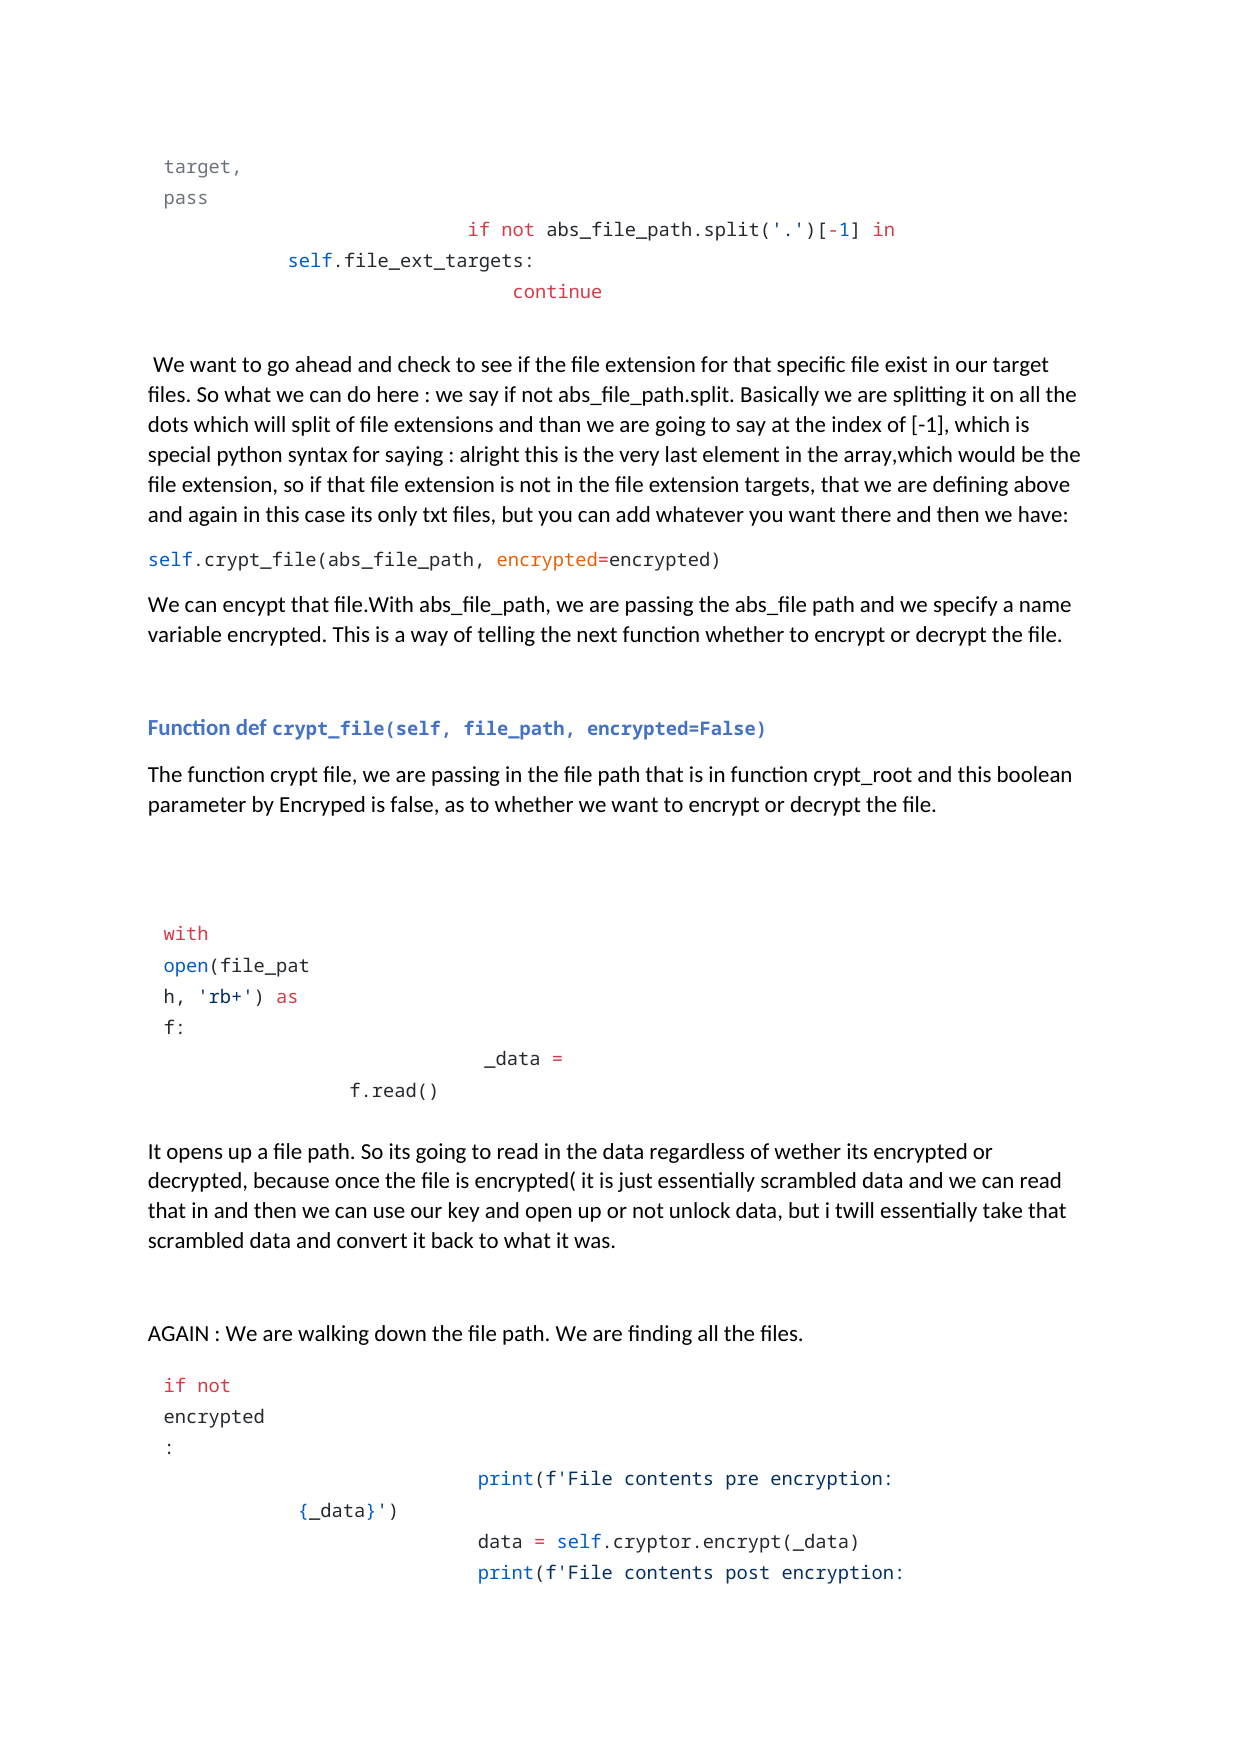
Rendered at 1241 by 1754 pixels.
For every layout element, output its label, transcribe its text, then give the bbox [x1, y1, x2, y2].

text It opens up a file path. So its going to read in the data regardless of wether its encrypted or decrypted, because once the file is encrypted( it is just essentially scrambled data and we can read that in and then we can use our key and open up or not unlock data, but i twill essentially take that scrambled data and convert it back to what it was. [148, 1137, 1093, 1254]
text The function crypt file, we are passing in the file path that is in function crypt_root and this boolean parameter by Encryped is false, as to whether we want to encrypt or decrypt the file. [148, 760, 1093, 818]
table_cell if not abs_file_path.split('.')[-1] in self.file_ext_targets: [272, 210, 1093, 273]
table_header target, pass [148, 148, 272, 210]
table_header [334, 883, 653, 915]
table_cell [148, 1040, 333, 1102]
table_cell _data = f.read() [334, 1040, 653, 1102]
table_cell data = self.cryptor.encrypt(_data) [282, 1523, 963, 1554]
table_cell [334, 915, 653, 1040]
table_cell [334, 1103, 653, 1137]
table_cell print(f'File contents pre encryption: {_data}') [282, 1460, 963, 1522]
table_cell [148, 273, 272, 304]
text AGAIN : We are walking down the file path. We are finding all the files. [148, 1319, 1093, 1348]
text Function def crypt_file(self, file_path, encrypted=False) [148, 713, 1093, 741]
table_header [148, 883, 333, 915]
table_cell print(f'File contents post encryption: [282, 1554, 963, 1585]
table_cell [148, 1460, 282, 1522]
text self.crypt_file(abs_file_path, encrypted=encrypted) [148, 546, 1093, 572]
table_header [282, 1366, 963, 1460]
table_cell [148, 1523, 282, 1554]
text We can encypt that file.With abs_file_path, we are passing the abs_file path and we specify a name variable encrypted. This is a way of telling the next function whether to encrypt or decrypt the file. [148, 590, 1093, 648]
text We want to go ahead and check to see if the file extension for that specific file exist in our target files. So what we can do here : we say if not abs_file_path.split. Basically we are splitting it on all the dots which will split of file extensions and than we are going to say at the index of [-1], which is special python syntax for saying : alright this is the very last element in the array,which would be the file extension, so if that file extension is not in the file extension targets, that we are defining above and again in this case its only txt files, but you can add whatever you want there and then we have: [148, 350, 1093, 528]
table_cell [148, 1554, 282, 1585]
table_cell with open(file_path, 'rb+') as f: [148, 915, 333, 1040]
table_cell [148, 1103, 333, 1137]
table_header [272, 148, 1093, 210]
table_cell [148, 210, 272, 273]
table_cell continue [272, 273, 1093, 304]
table_header if not encrypted: [148, 1366, 282, 1460]
